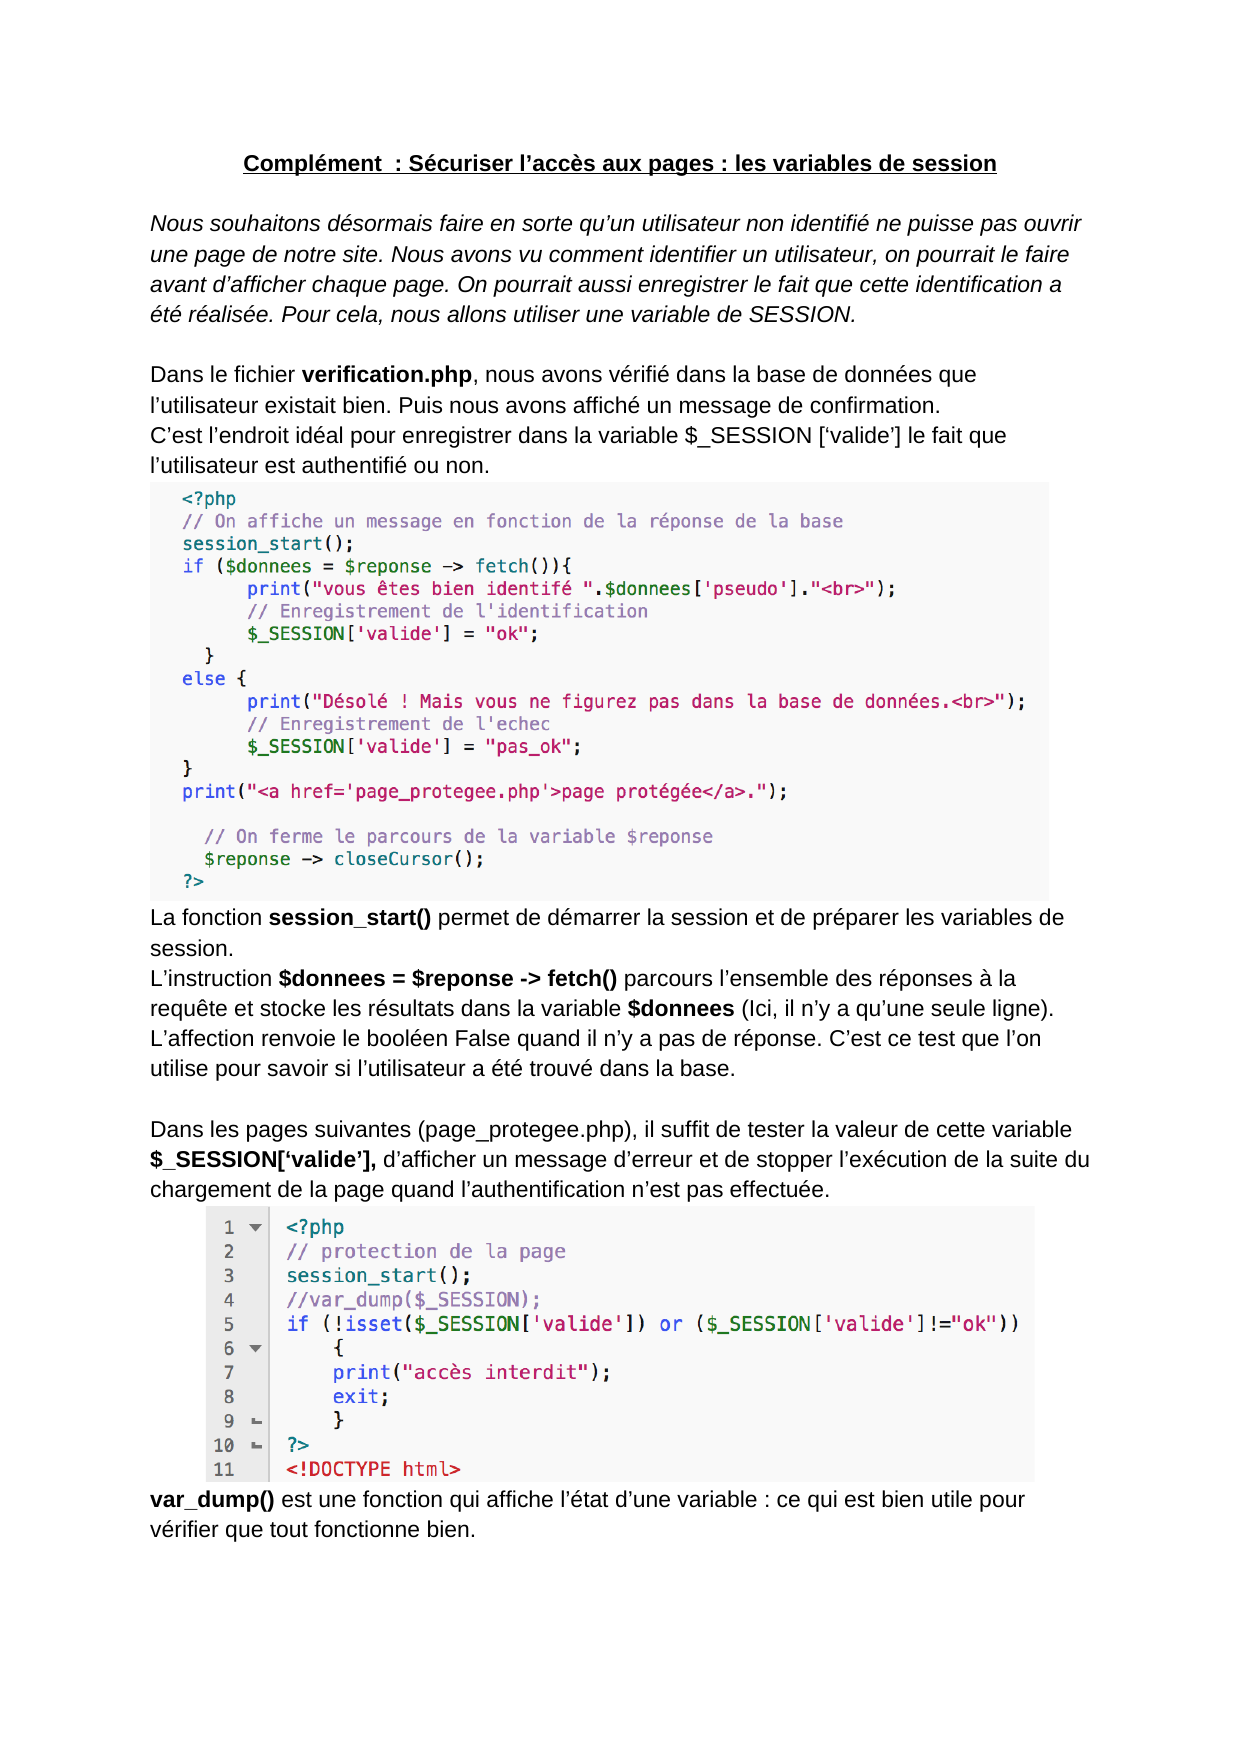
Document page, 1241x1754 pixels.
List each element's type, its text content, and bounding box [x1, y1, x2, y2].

text La fonction session_start() permet de démarrer la session et de préparer les variables de session. [150, 904, 1090, 961]
text L’affection renvoie le booléen False quand il n’y a pas de réponse. C’est ce test que l’on utilise pour savoir si l’utilisateur a été trouvé dans la base. [150, 1025, 1090, 1082]
text Dans le fichier verification.php, nous avons vérifié dans la base de données que l’utilisateur existait bien. Puis nous avons affiché un message de confirmation. [150, 361, 1090, 418]
text Complément : Sécuriser l’accès aux pages : les variables de session [150, 150, 1090, 176]
text Dans les pages suivantes (page_protegee.php), il suffit de tester la valeur de cette variable $_SESSION[‘valide’], d’afficher un message d’erreur et de stopper l’exécution de la suite du chargement de la page quand l’authentification n’est pas effectuée. [150, 1116, 1090, 1203]
text var_dump() est une fonction qui affiche l’état d’une variable : ce qui est bien utile pour vérifier que tout fonctionne bien. [150, 1486, 1090, 1542]
text L’instruction $donnees = $reponse -> fetch() parcours l’ensemble des réponses à la requête et stocke les résultats dans la variable $donnees (Ici, il n’y a qu’une seule ligne). [150, 965, 1090, 1021]
text C’est l’endroit idéal pour enregistrer dans la variable $_SESSION [‘valide’] le fait que l’utilisateur est authentifié ou non. [150, 422, 1090, 478]
text Nous souhaitons désormais faire en sorte qu’un utilisateur non identifié ne puisse pas ouvrir une page de notre site. Nous avons vu comment identifier un utilisateur, on pourrait le faire avant d’afficher chaque page. On pourrait aussi enregistrer le fait que cette identification a été réalisée. Pour cela, nous allons utiliser une variable de SESSION. [150, 210, 1090, 327]
picture [150, 482, 1050, 901]
picture [205, 1206, 1035, 1482]
